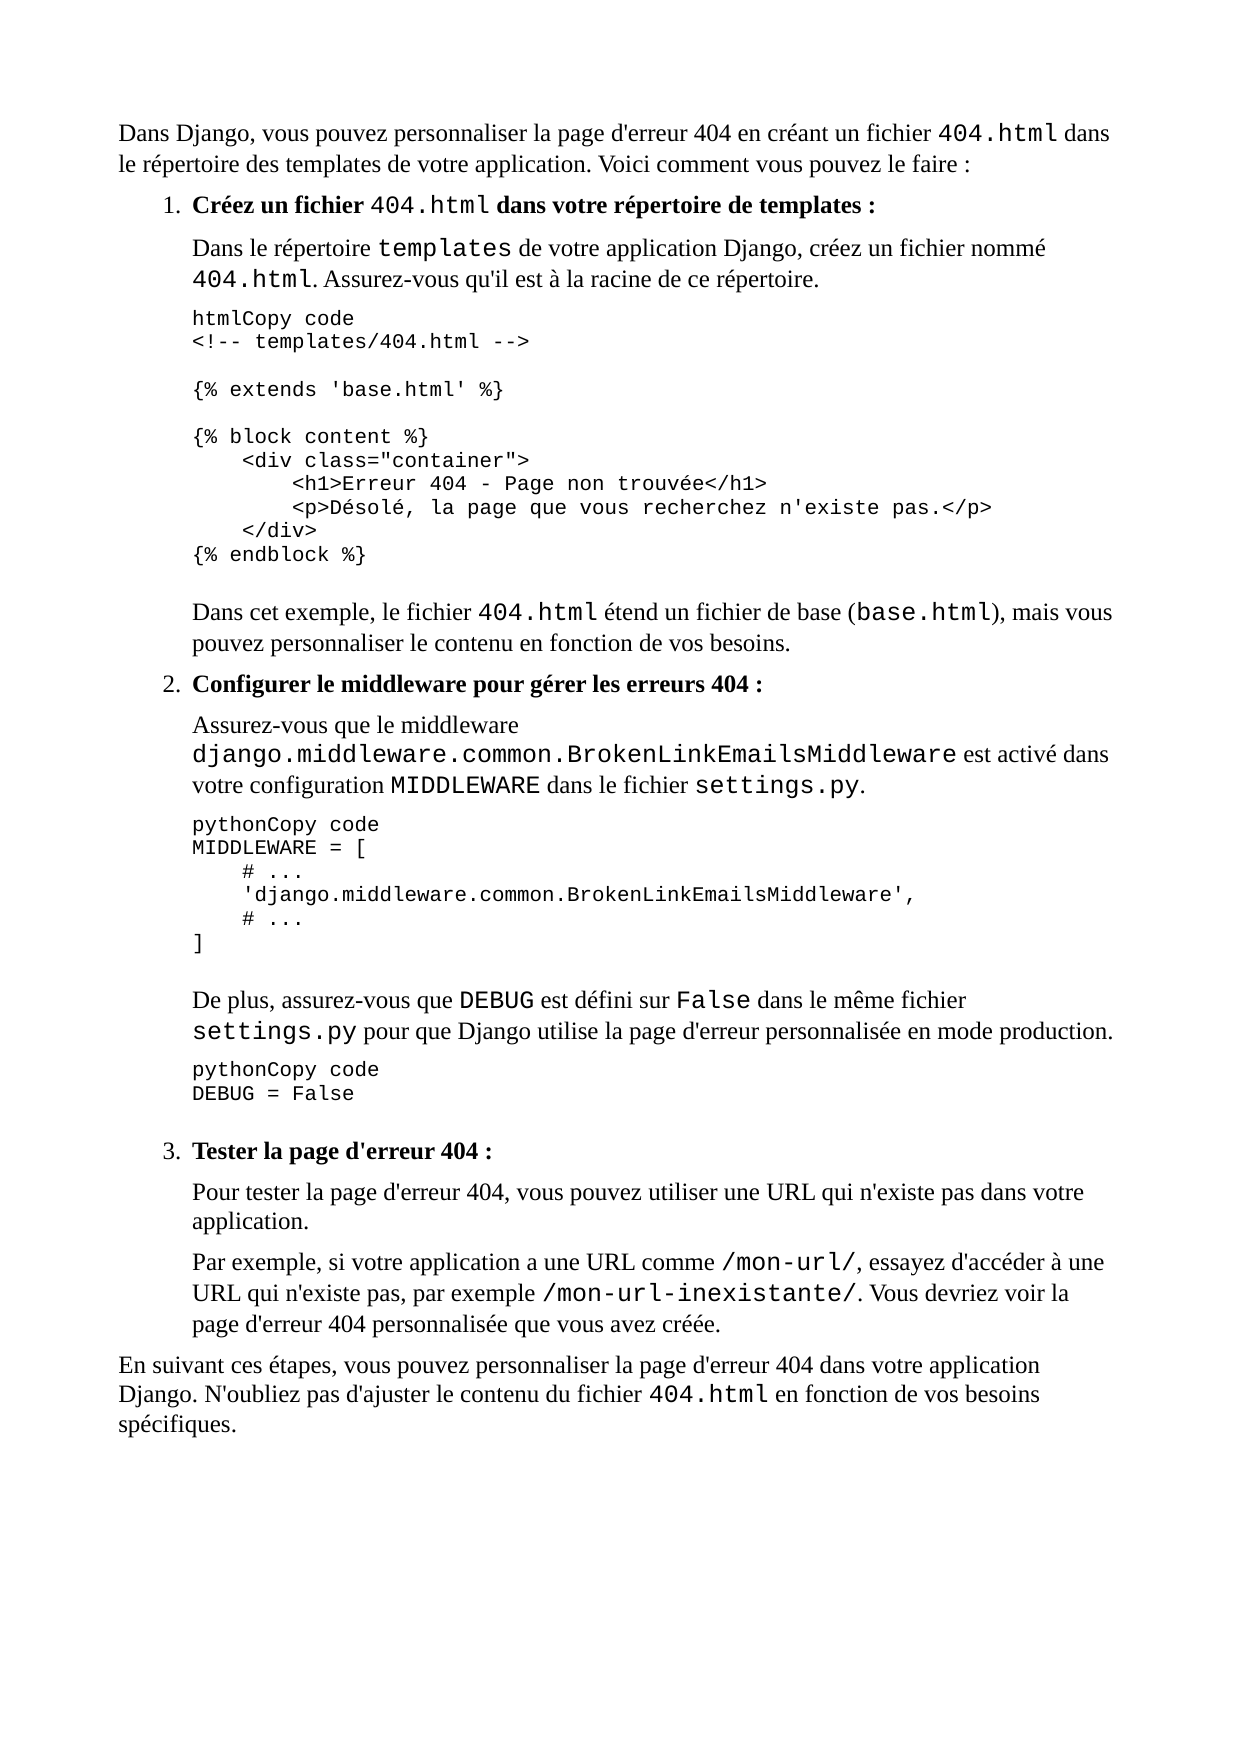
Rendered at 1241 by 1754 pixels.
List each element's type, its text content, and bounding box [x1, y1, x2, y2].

list pythonCopy code [162, 813, 1122, 837]
text En suivant ces étapes, vous pouvez personnaliser la page d'erreur 404 dans votre application Django. N'oubliez pas d'ajuster le contenu du fichier 404.html en fonction de vos besoins spécifiques. [118, 1350, 1122, 1438]
list Créez un fichier 404.html dans votre répertoire de templates : [162, 190, 1122, 221]
list Dans le répertoire templates de votre application Django, créez un fichier nommé 404.html. Assurez-vous qu'il est à la racine de ce répertoire. [162, 233, 1122, 295]
list {% endblock %} [162, 544, 1122, 568]
list Assurez-vous que le middleware django.middleware.common.BrokenLinkEmailsMiddleware est activé dans votre configuration MIDDLEWARE dans le fichier settings.py. [162, 711, 1122, 801]
list <div class="container"> [162, 449, 1122, 473]
list # ... [162, 908, 1122, 932]
list Par exemple, si votre application a une URL comme /mon-url/, essayez d'accéder à une URL qui n'existe pas, par exemple /mon-url-inexistante/. Vous devriez voir la page d'erreur 404 personnalisée que vous avez créée. [162, 1247, 1122, 1337]
list <!-- templates/404.html --> [162, 331, 1122, 355]
list pythonCopy code [162, 1059, 1122, 1083]
list htmlCopy code [162, 308, 1122, 331]
list 'django.middleware.common.BrokenLinkEmailsMiddleware', [162, 884, 1122, 908]
list Configurer le middleware pour gérer les erreurs 404 : [162, 669, 1122, 698]
list Tester la page d'erreur 404 : [162, 1136, 1122, 1164]
list <h1>Erreur 404 - Page non trouvée</h1> [162, 473, 1122, 497]
list # ... [162, 861, 1122, 884]
list {% extends 'base.html' %} [162, 379, 1122, 402]
list MIDDLEWARE = [ [162, 837, 1122, 861]
list ] [162, 932, 1122, 955]
list DEBUG = False [162, 1083, 1122, 1106]
list Dans cet exemple, le fichier 404.html étend un fichier de base (base.html), mais vous pouvez personnaliser le contenu en fonction de vos besoins. [162, 597, 1122, 657]
text Dans Django, vous pouvez personnaliser la page d'erreur 404 en créant un fichier 404.html dans le répertoire des templates de votre application. Voici comment vous pouvez le faire : [118, 118, 1122, 178]
list De plus, assurez-vous que DEBUG est défini sur False dans le même fichier settings.py pour que Django utilise la page d'erreur personnalisée en mode production. [162, 985, 1122, 1047]
list </div> [162, 521, 1122, 544]
list {% block content %} [162, 426, 1122, 449]
list Pour tester la page d'erreur 404, vous pouvez utiliser une URL qui n'existe pas dans votre application. [162, 1177, 1122, 1234]
list <p>Désolé, la page que vous recherchez n'existe pas.</p> [162, 497, 1122, 521]
